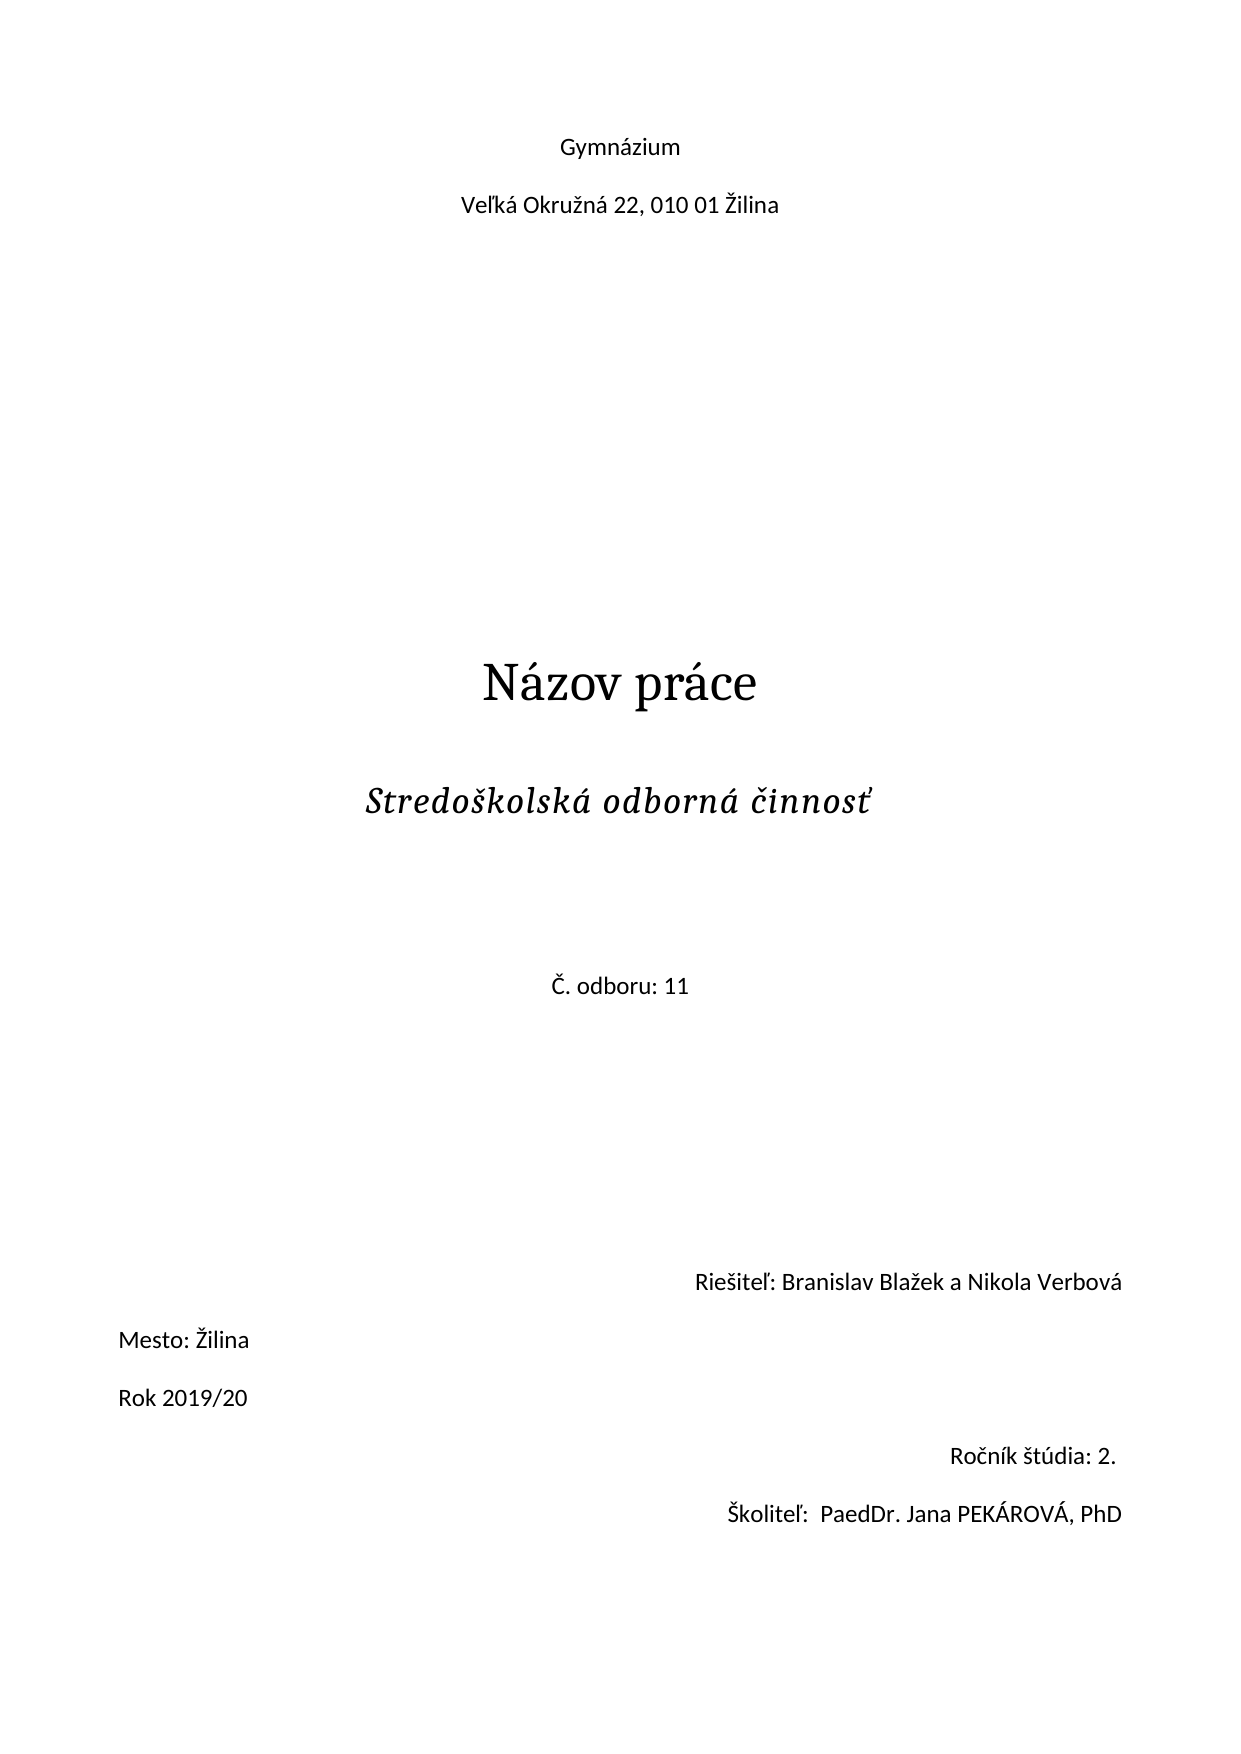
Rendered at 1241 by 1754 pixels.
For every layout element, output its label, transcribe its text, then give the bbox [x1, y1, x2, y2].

text Č. odboru: 11 [118, 970, 1122, 1000]
text Školiteľ: PaedDr. Jana PEKÁROVÁ, PhD [118, 1498, 1122, 1529]
text Rok 2019/20 [118, 1382, 1122, 1413]
text Gymnázium [118, 131, 1122, 161]
text Mesto: Žilina [118, 1324, 1122, 1354]
subtitle Stredoškolská odborná činnosť [118, 780, 1122, 823]
title Názov práce [118, 651, 1122, 713]
text Riešiteľ: Branislav Blažek a Nikola Verbová [118, 1266, 1122, 1296]
text Ročník štúdia: 2. [118, 1440, 1122, 1471]
text Veľká Okružná 22, 010 01 Žilina [118, 189, 1122, 219]
